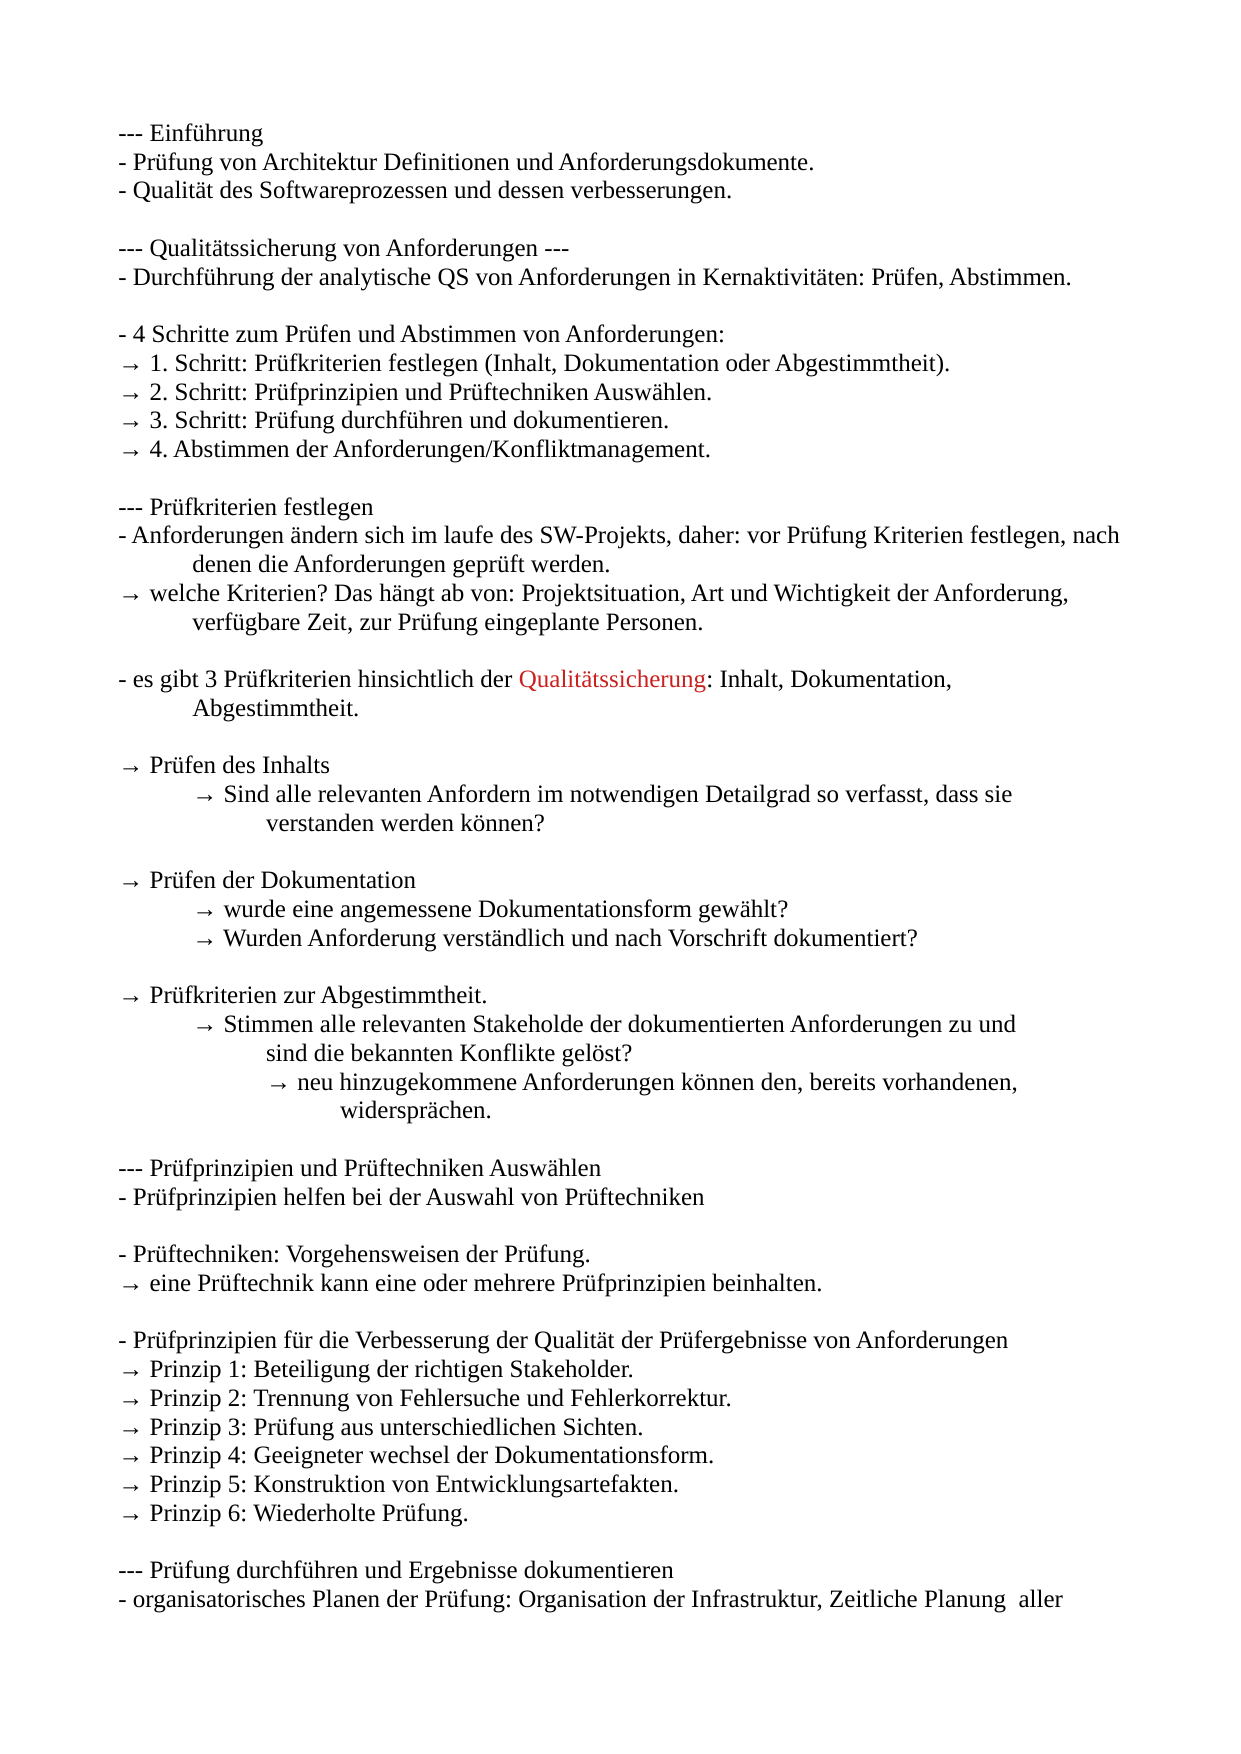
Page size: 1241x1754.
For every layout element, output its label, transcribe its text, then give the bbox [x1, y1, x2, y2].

text - Prüfung von Architektur Definitionen und Anforderungsdokumente. [118, 147, 1122, 176]
text --- Prüfung durchführen und Ergebnisse dokumentieren [118, 1556, 1122, 1584]
text → Stimmen alle relevanten Stakeholde der dokumentierten Anforderungen zu und [118, 1009, 1122, 1038]
text - es gibt 3 Prüfkriterien hinsichtlich der Qualitätssicherung: Inhalt, Dokumentation, Abgestimmtheit. [118, 664, 1122, 722]
text widersprächen. [118, 1096, 1122, 1124]
text → Prüfen der Dokumentation [118, 866, 1122, 894]
text --- Einführung [118, 118, 1122, 147]
text --- Qualitätssicherung von Anforderungen --- [118, 233, 1122, 262]
text → Prinzip 1: Beteiligung der richtigen Stakeholder. [118, 1354, 1122, 1383]
text verstanden werden können? [118, 808, 1122, 837]
text - Qualität des Softwareprozessen und dessen verbesserungen. [118, 176, 1122, 204]
text - Prüftechniken: Vorgehensweisen der Prüfung. [118, 1239, 1122, 1268]
text - Anforderungen ändern sich im laufe des SW-Projekts, daher: vor Prüfung Kriterien festlegen, nach [118, 521, 1122, 549]
text → Prüfen des Inhalts [118, 751, 1122, 779]
text denen die Anforderungen geprüft werden. [118, 549, 1122, 578]
text → Prinzip 2: Trennung von Fehlersuche und Fehlerkorrektur. [118, 1383, 1122, 1412]
text → Sind alle relevanten Anfordern im notwendigen Detailgrad so verfasst, dass sie [118, 779, 1122, 808]
text → eine Prüftechnik kann eine oder mehrere Prüfprinzipien beinhalten. [118, 1268, 1122, 1297]
text → Prinzip 6: Wiederholte Prüfung. [118, 1498, 1122, 1527]
text - Prüfprinzipien helfen bei der Auswahl von Prüftechniken [118, 1182, 1122, 1211]
text → Wurden Anforderung verständlich und nach Vorschrift dokumentiert? [118, 923, 1122, 952]
text → welche Kriterien? Das hängt ab von: Projektsituation, Art und Wichtigkeit der Anforderung, [118, 578, 1122, 607]
text - 4 Schritte zum Prüfen und Abstimmen von Anforderungen: [118, 319, 1122, 348]
text --- Prüfprinzipien und Prüftechniken Auswählen [118, 1153, 1122, 1182]
text - Durchführung der analytische QS von Anforderungen in Kernaktivitäten: Prüfen, Abstimmen. [118, 262, 1122, 291]
text --- Prüfkriterien festlegen [118, 492, 1122, 521]
text → 4. Abstimmen der Anforderungen/Konfliktmanagement. [118, 434, 1122, 463]
text → Prüfkriterien zur Abgestimmtheit. [118, 981, 1122, 1009]
text → Prinzip 4: Geeigneter wechsel der Dokumentationsform. [118, 1441, 1122, 1469]
text → wurde eine angemessene Dokumentationsform gewählt? [118, 894, 1122, 923]
text → Prinzip 3: Prüfung aus unterschiedlichen Sichten. [118, 1412, 1122, 1441]
text → 3. Schritt: Prüfung durchführen und dokumentieren. [118, 406, 1122, 434]
text sind die bekannten Konflikte gelöst? [118, 1038, 1122, 1067]
text → neu hinzugekommene Anforderungen können den, bereits vorhandenen, [118, 1067, 1122, 1096]
text → 2. Schritt: Prüfprinzipien und Prüftechniken Auswählen. [118, 377, 1122, 406]
text - organisatorisches Planen der Prüfung: Organisation der Infrastruktur, Zeitliche Planung aller [118, 1584, 1122, 1613]
text verfügbare Zeit, zur Prüfung eingeplante Personen. [118, 607, 1122, 636]
text → 1. Schritt: Prüfkriterien festlegen (Inhalt, Dokumentation oder Abgestimmtheit). [118, 348, 1122, 377]
text → Prinzip 5: Konstruktion von Entwicklungsartefakten. [118, 1469, 1122, 1498]
text - Prüfprinzipien für die Verbesserung der Qualität der Prüfergebnisse von Anforderungen [118, 1326, 1122, 1354]
